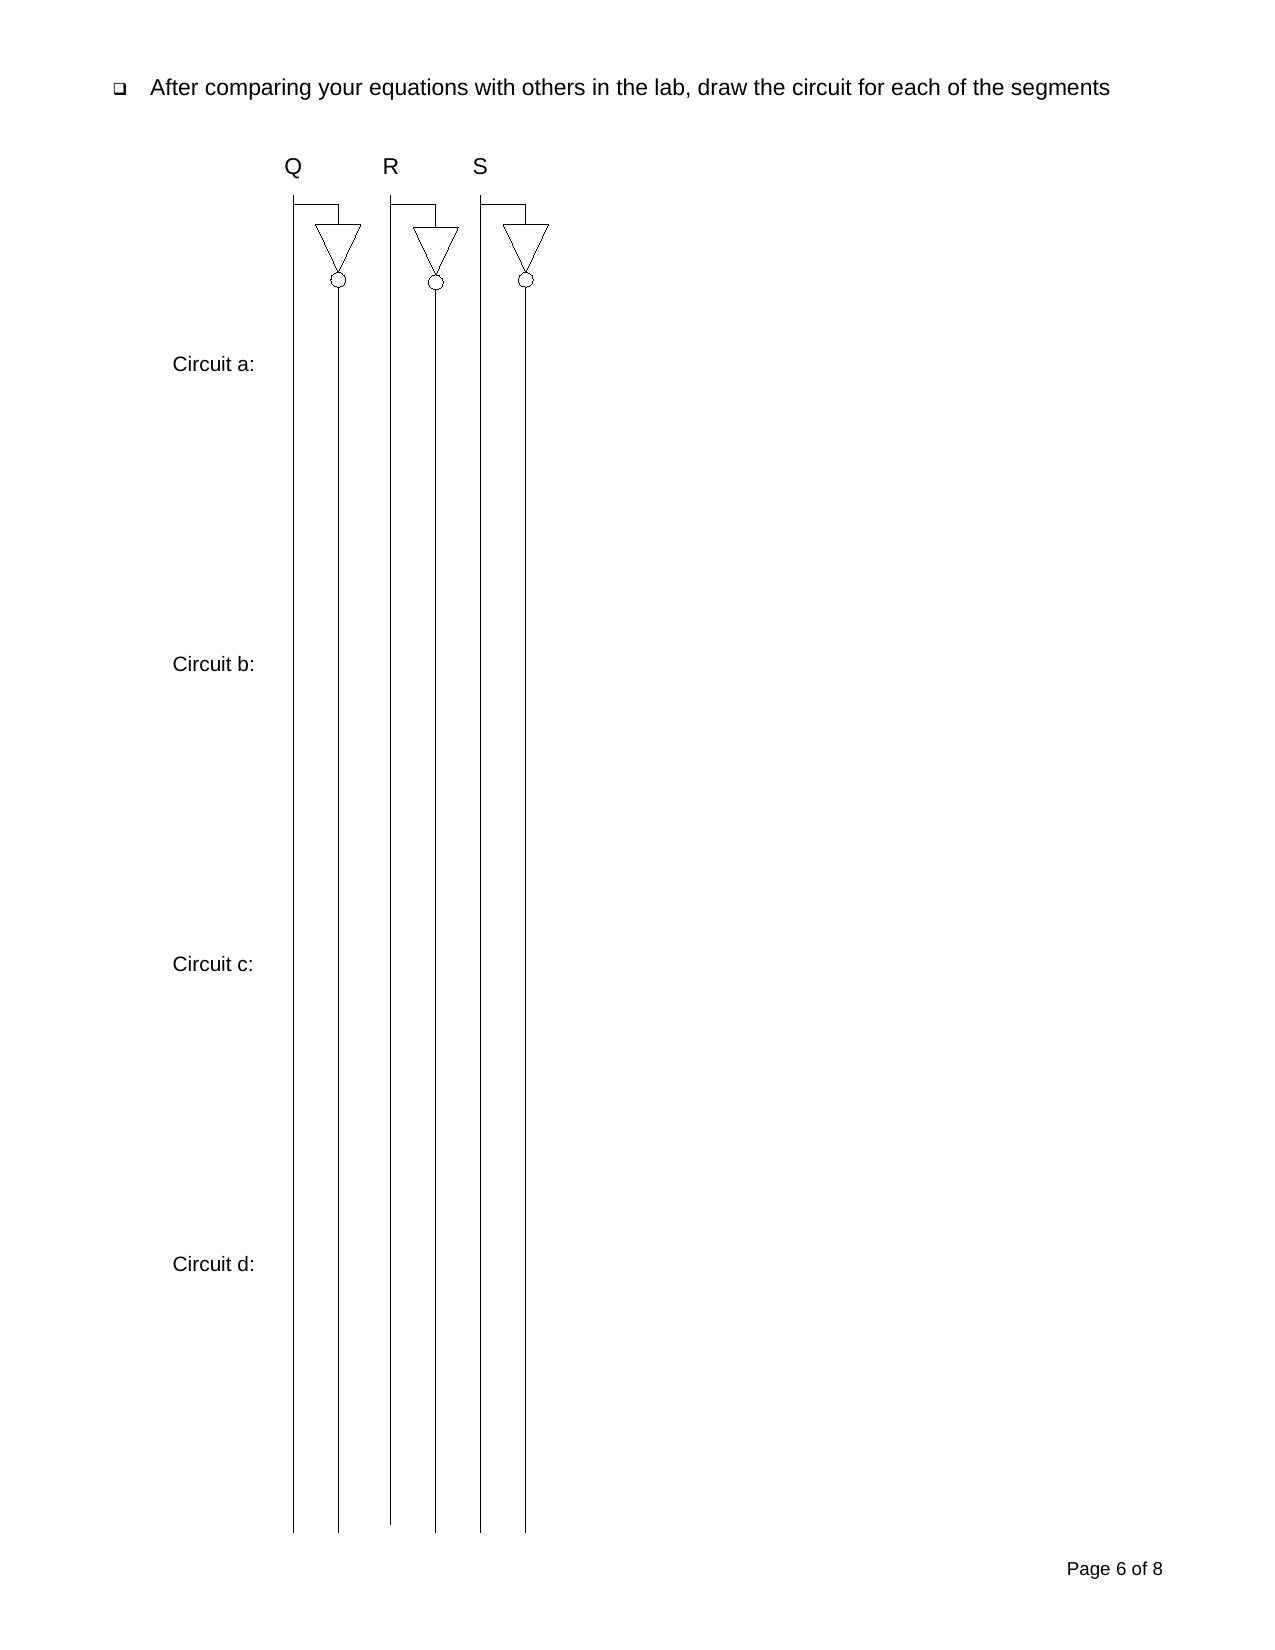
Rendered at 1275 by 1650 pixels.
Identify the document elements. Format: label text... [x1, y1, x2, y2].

text [526, 638, 1162, 676]
text Circuit d: [172, 1201, 293, 1276]
text [436, 1201, 480, 1276]
text Circuit b: [172, 638, 293, 676]
text [391, 1201, 435, 1276]
text [391, 638, 435, 676]
text [436, 938, 480, 976]
text [391, 938, 435, 976]
text Q R S [278, 154, 548, 179]
text [339, 1201, 390, 1276]
text [526, 938, 1162, 976]
text [339, 638, 390, 676]
text [526, 1201, 1162, 1276]
text Circuit a: [172, 113, 1162, 376]
text [294, 638, 338, 676]
text Circuit c: [172, 938, 293, 976]
text [481, 938, 525, 976]
text [481, 1201, 525, 1276]
text [294, 1201, 338, 1276]
text [436, 638, 480, 676]
text [294, 938, 338, 976]
text [339, 938, 390, 976]
text [481, 638, 525, 676]
list After comparing your equations with others in the lab, draw the circuit for each of the segments [112, 75, 1162, 101]
